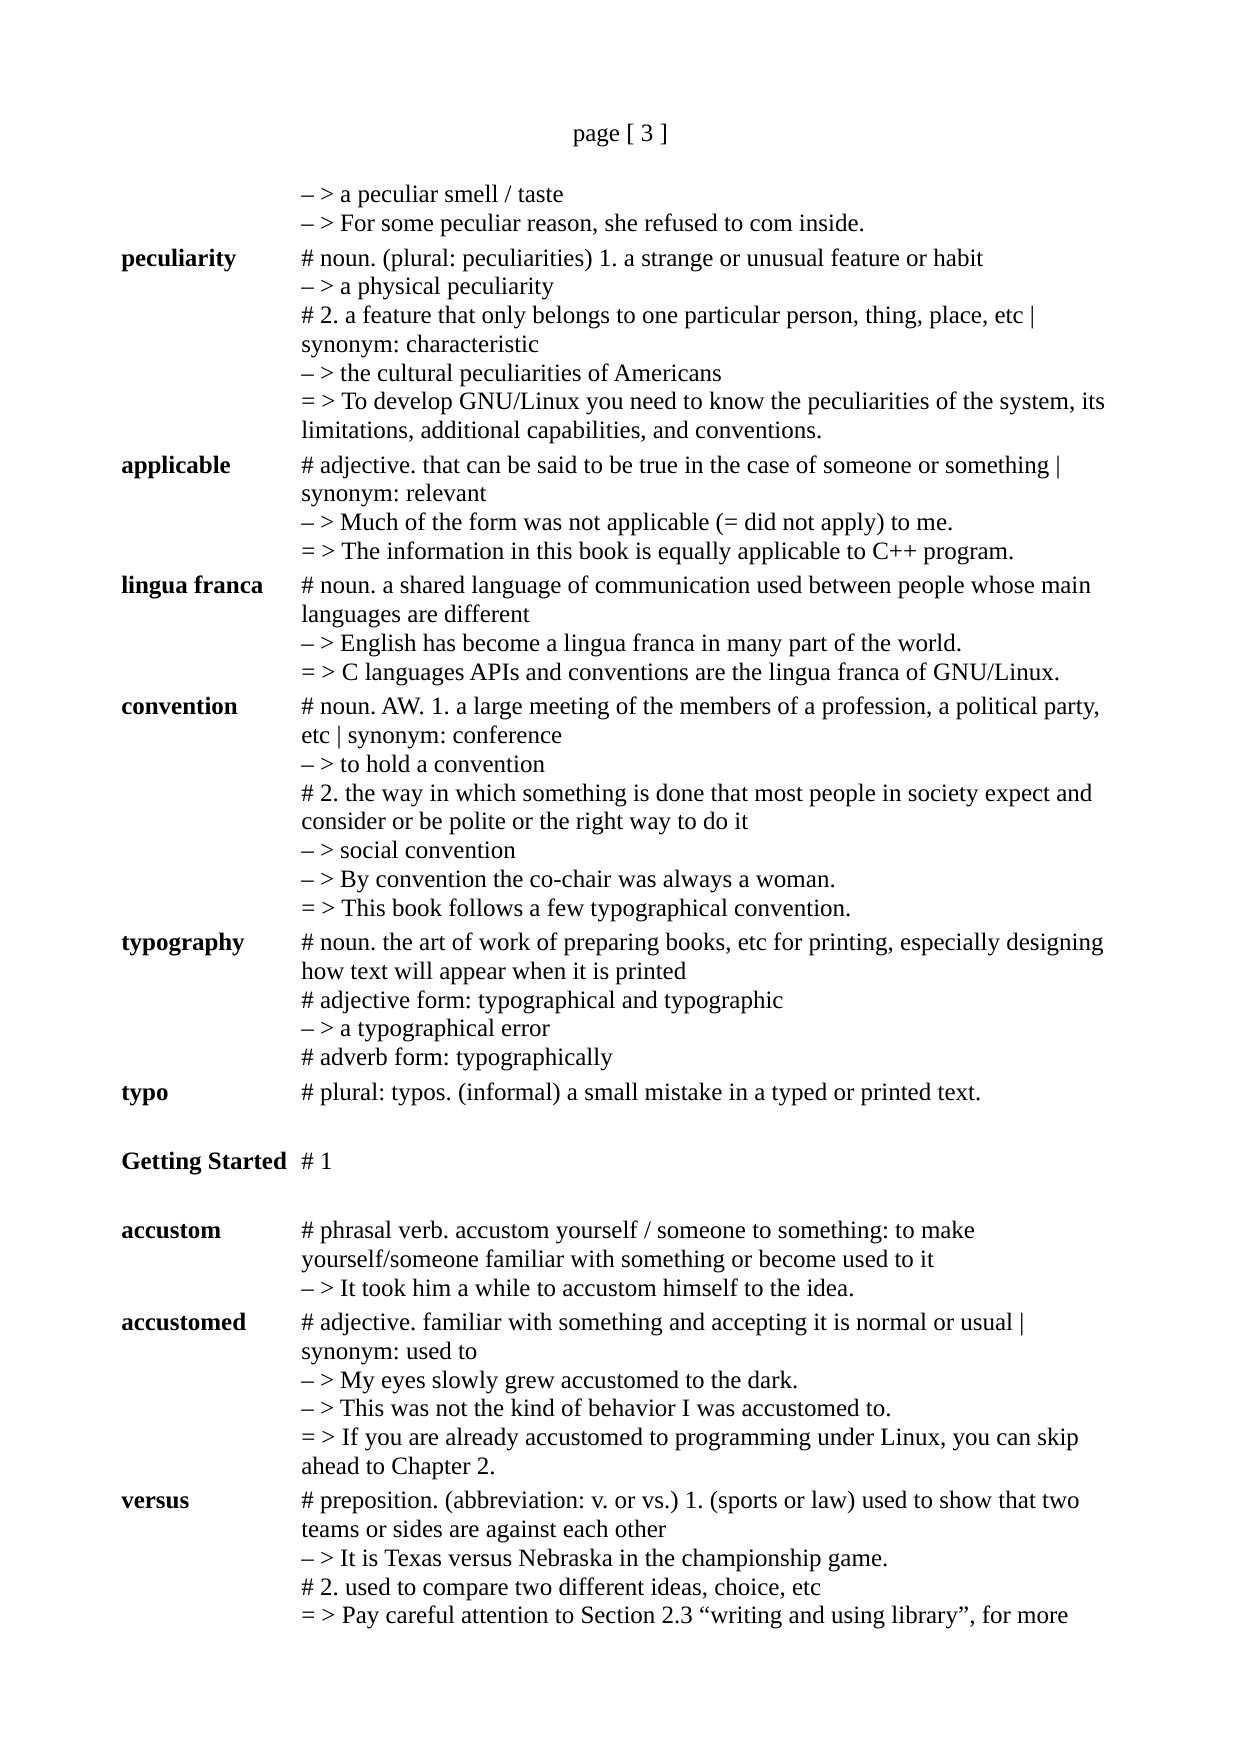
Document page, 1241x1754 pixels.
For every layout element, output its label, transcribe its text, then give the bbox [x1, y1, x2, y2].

table_cell typo [118, 1074, 298, 1108]
table_cell # plural: typos. (informal) a small mistake in a typed or printed text. [298, 1074, 1122, 1108]
table_cell typography [118, 924, 298, 1074]
table_cell # noun. the art of work of preparing books, etc for printing, especially designing how text will appear when it is printed # adjective form: typographical and typographic – > a typographical error # adverb form: typographically [298, 924, 1122, 1074]
table_cell peculiarity [118, 240, 298, 447]
table_cell # 1 [298, 1143, 1122, 1178]
table_cell # adjective. familiar with something and accepting it is normal or usual | synonym: used to – > My eyes slowly grew accustomed to the dark. – > This was not the kind of behavior I was accustomed to. = > If you are already accustomed to programming under Linux, you can skip ahead to Chapter 2. [298, 1304, 1122, 1483]
table_cell [118, 1178, 298, 1212]
table_cell [118, 1109, 298, 1143]
table_cell [118, 176, 298, 240]
table_cell # noun. (plural: peculiarities) 1. a strange or unusual feature or habit – > a physical peculiarity # 2. a feature that only belongs to one particular person, thing, place, etc | synonym: characteristic – > the cultural peculiarities of Americans = > To develop GNU/Linux you need to know the peculiarities of the system, its limitations, additional capabilities, and conventions. [298, 240, 1122, 447]
table_cell convention [118, 689, 298, 924]
table_cell applicable [118, 447, 298, 568]
table_cell # adjective. that can be said to be true in the case of someone or something | synonym: relevant – > Much of the form was not applicable (= did not apply) to me. = > The information in this book is equally applicable to C++ program. [298, 447, 1122, 568]
table_cell Getting Started [118, 1143, 298, 1178]
table_cell # phrasal verb. accustom yourself / someone to something: to make yourself/someone familiar with something or become used to it – > It took him a while to accustom himself to the idea. [298, 1212, 1122, 1304]
table_cell # preposition. (abbreviation: v. or vs.) 1. (sports or law) used to show that two teams or sides are against each other – > It is Texas versus Nebraska in the championship game. # 2. used to compare two different ideas, choice, etc = > Pay careful attention to Section 2.3 “writing and using library”, for more [298, 1483, 1122, 1632]
table_cell accustomed [118, 1304, 298, 1483]
table_cell [298, 1109, 1122, 1143]
table_cell # noun. a shared language of communication used between people whose main languages are different – > English has become a lingua franca in many part of the world. = > C languages APIs and conventions are the lingua franca of GNU/Linux. [298, 568, 1122, 688]
table_cell – > a peculiar smell / taste – > For some peculiar reason, she refused to com inside. [298, 176, 1122, 240]
table_cell # noun. AW. 1. a large meeting of the members of a profession, a political party, etc | synonym: conference – > to hold a convention # 2. the way in which something is done that most people in society expect and consider or be polite or the right way to do it – > social convention – > By convention the co-chair was always a woman. = > This book follows a few typographical convention. [298, 689, 1122, 924]
table_cell lingua franca [118, 568, 298, 688]
table_cell accustom [118, 1212, 298, 1304]
table_cell versus [118, 1483, 298, 1632]
table_cell [298, 1178, 1122, 1212]
